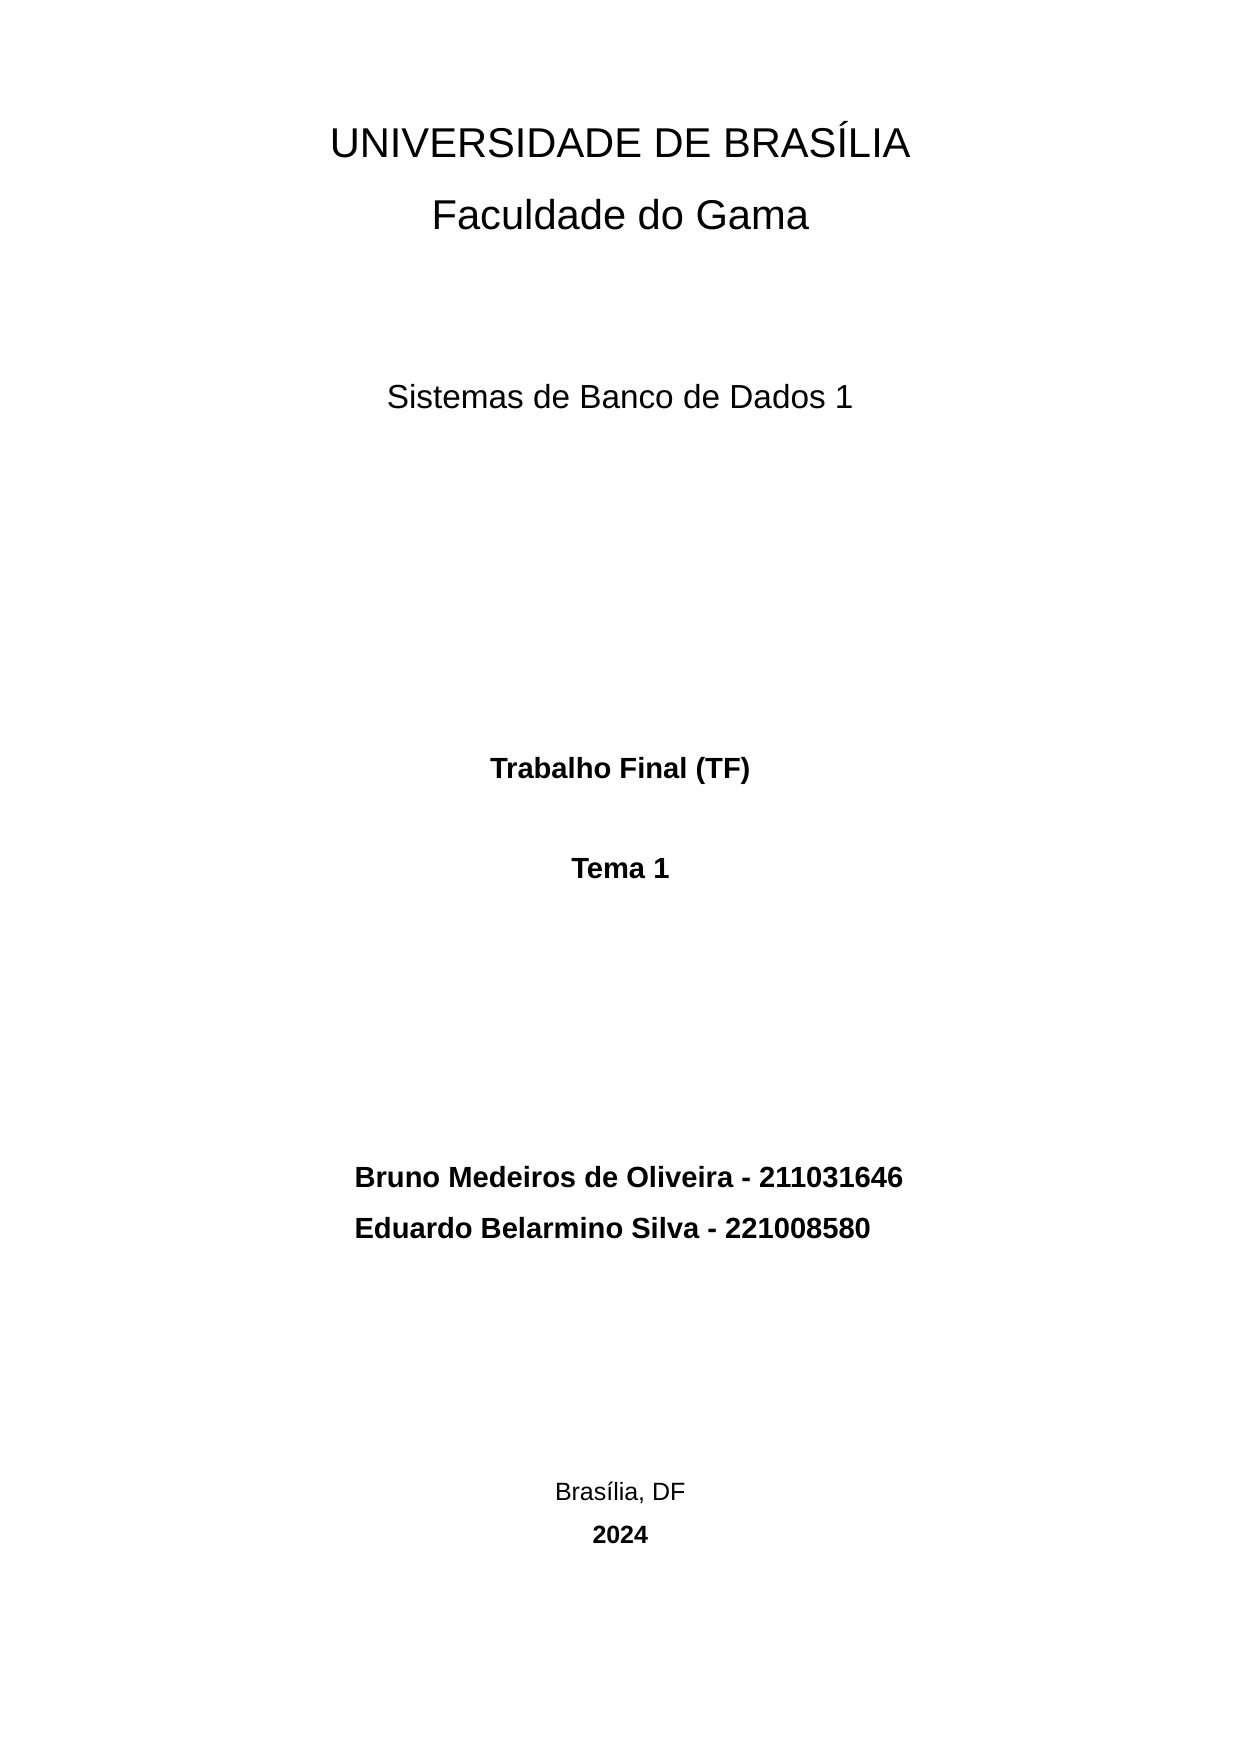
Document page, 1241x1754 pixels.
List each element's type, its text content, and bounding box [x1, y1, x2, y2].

text Trabalho Final (TF) [118, 751, 1122, 784]
text 2024 [118, 1520, 1122, 1549]
text Tema 1 [118, 851, 1122, 885]
text Eduardo Belarmino Silva - 221008580 [354, 1211, 1122, 1244]
text Brasília, DF [118, 1477, 1122, 1506]
text Faculdade do Gama [118, 190, 1122, 238]
text Sistemas de Banco de Dados 1 [118, 377, 1122, 415]
text Bruno Medeiros de Oliveira - 211031646 [354, 1161, 1122, 1194]
text UNIVERSIDADE DE BRASÍLIA [118, 118, 1122, 166]
